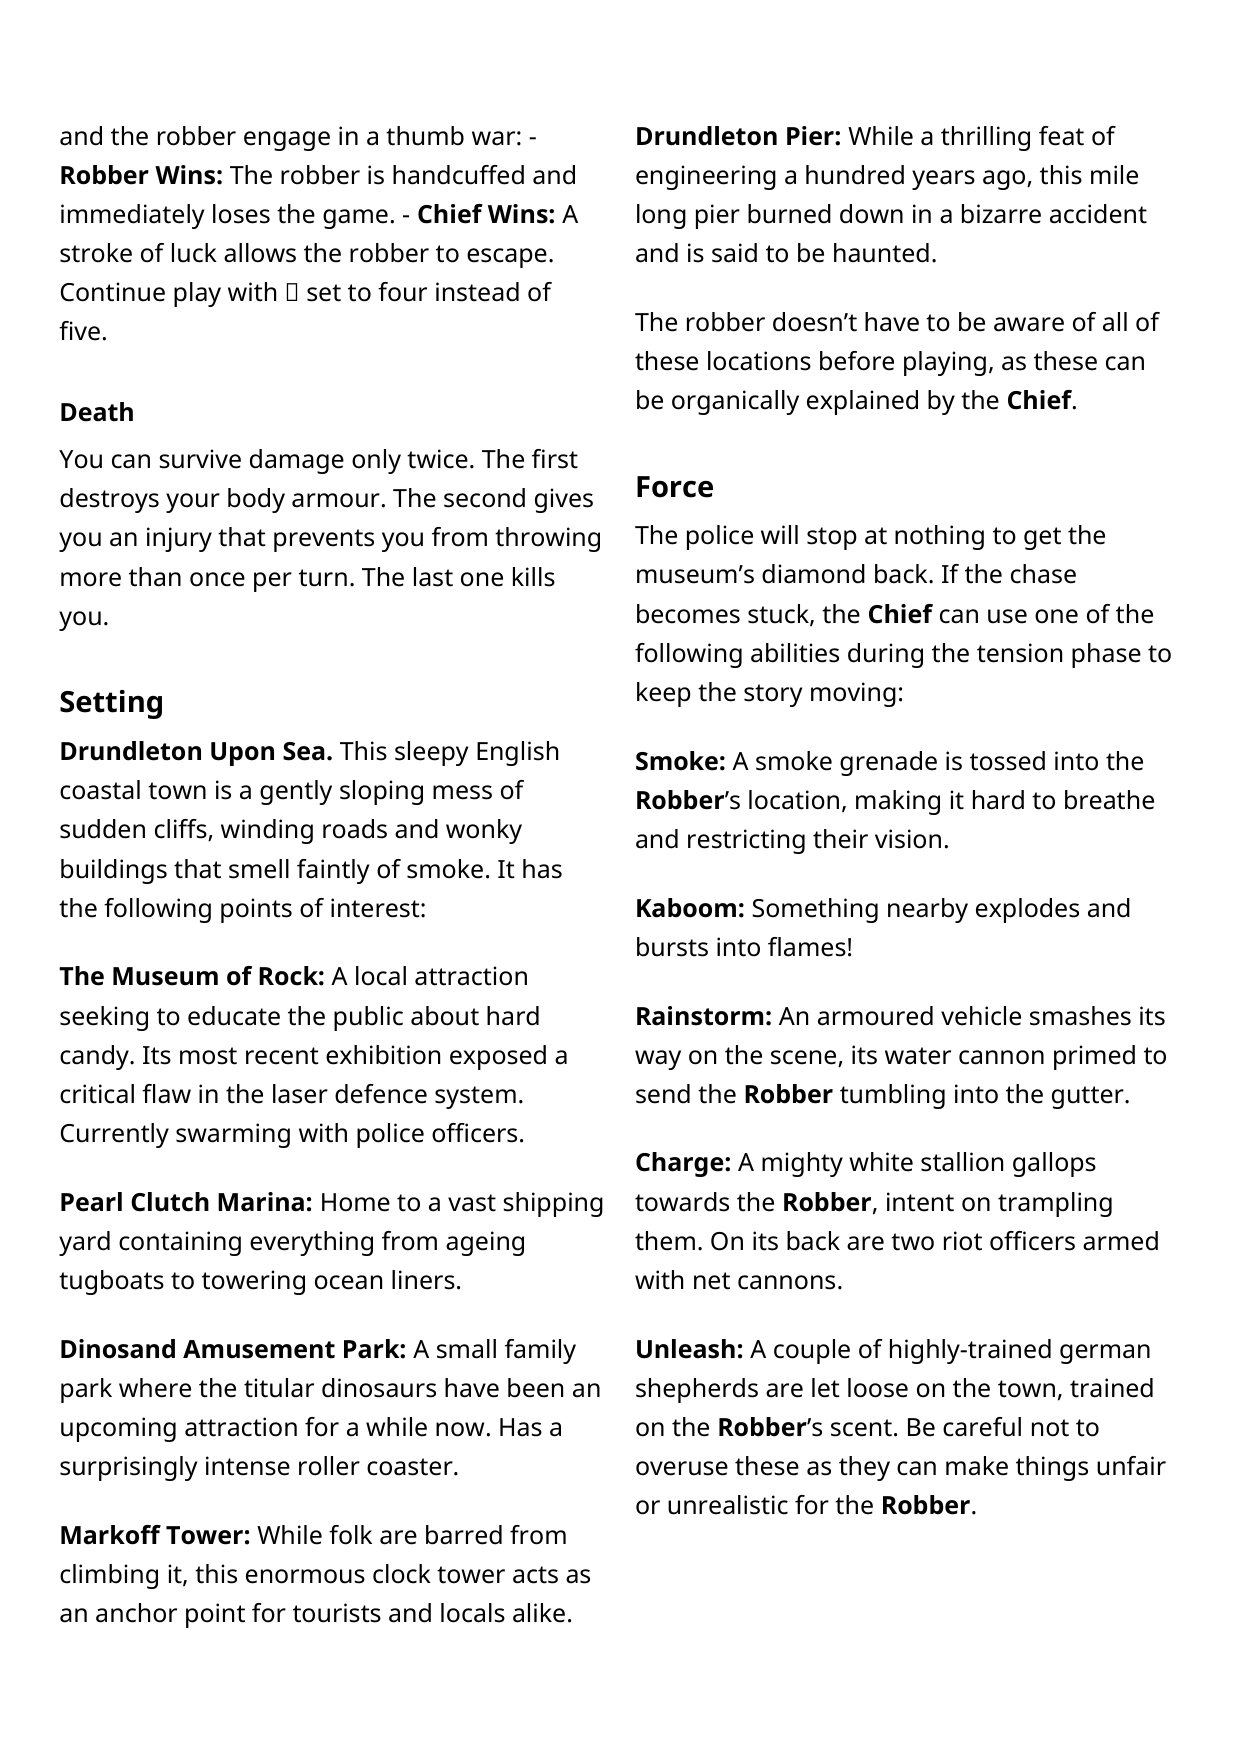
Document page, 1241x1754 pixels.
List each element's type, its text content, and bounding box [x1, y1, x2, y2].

text Pearl Clutch Marina: Home to a vast shipping yard containing everything from ageing tugboats to towering ocean liners. [59, 1184, 605, 1297]
text The Museum of Rock: A local attraction seeking to educate the public about hard candy. Its most recent exhibition exposed a critical flaw in the laser defence system. Currently swarming with police officers. [59, 959, 605, 1150]
text Kaboom: Something nearby explodes and bursts into flames! [635, 890, 1181, 963]
text Drundleton Pier: While a thrilling feat of engineering a hundred years ago, this mile long pier burned down in a bizarre accident and is said to be haunted. [635, 118, 1181, 270]
text Markoff Tower: While folk are barred from climbing it, this enormous clock tower acts as an anchor point for tourists and locals alike. [59, 1517, 605, 1630]
text The police will stop at nothing to get the museum’s diamond back. If the chase becomes stuck, the Chief can use one of the following abilities during the tension phase to keep the story moving: [635, 518, 1181, 709]
text You can survive damage only twice. The first destroys your body armour. The second gives you an injury that prevents you from throwing more than once per turn. The last one kills you. [59, 442, 605, 632]
text The robber doesn’t have to be aware of all of these locations before playing, as these can be organically explained by the Chief. [635, 304, 1181, 417]
subtitle Death [59, 395, 605, 429]
text Dinosand Amusement Park: A small family park where the titular dinosaurs have been an upcoming attraction for a while now. Has a surprisingly intense roller coaster. [59, 1331, 605, 1483]
text and the robber engage in a thumb war: - Robber Wins: The robber is handcuffed and immediately loses the game. - Chief Wins: A stroke of luck allows the robber to escape. Continue play with 🔥 set to four instead of five. [59, 118, 605, 348]
text Drundleton Upon Sea. This sleepy English coastal town is a gently sloping mess of sudden cliffs, winding roads and wonky buildings that smell faintly of smoke. It has the following points of interest: [59, 734, 605, 924]
text Unleash: A couple of highly-trained german shepherds are let loose on the town, trained on the Robber’s scent. Be careful not to overuse these as they can make things unfair or unrealistic for the Robber. [635, 1331, 1181, 1522]
subtitle Force [635, 466, 1181, 506]
subtitle Setting [59, 682, 605, 721]
text Rainstorm: An armoured vehicle smashes its way on the scene, its water cannon primed to send the Robber tumbling into the gutter. [635, 998, 1181, 1111]
text Smoke: A smoke grenade is tossed into the Robber’s location, making it hard to breathe and restricting their vision. [635, 743, 1181, 856]
text Charge: A mighty white stallion gallops towards the Robber, intent on trampling them. On its back are two riot officers armed with net cannons. [635, 1145, 1181, 1297]
